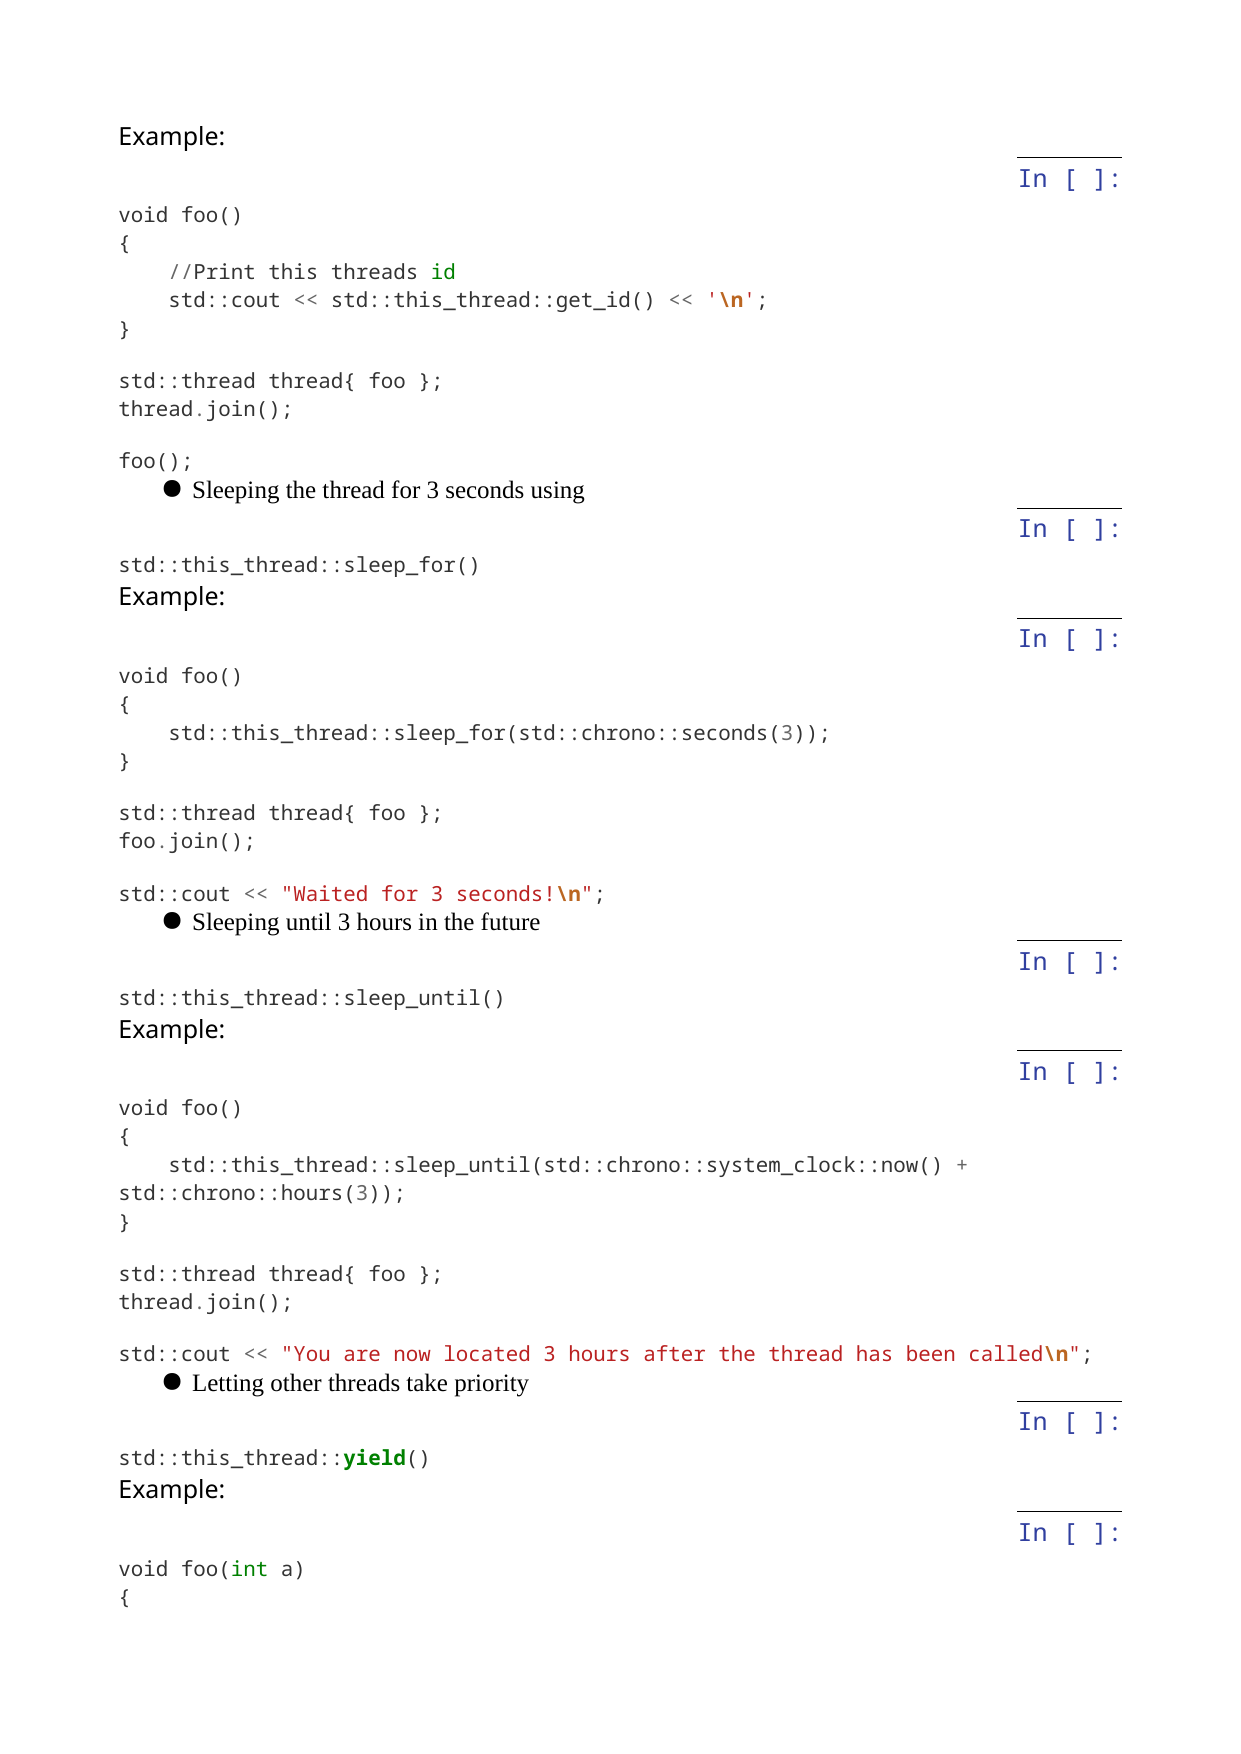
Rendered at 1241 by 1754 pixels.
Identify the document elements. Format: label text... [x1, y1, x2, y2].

text } [118, 1207, 1122, 1235]
text std::thread thread{ foo }; [118, 798, 1122, 827]
text In [ ]: [118, 1401, 1122, 1438]
text thread.join(); [118, 394, 1122, 423]
text //Print this threads id [118, 257, 1122, 285]
text { [118, 1121, 1122, 1150]
text std::cout << "Waited for 3 seconds!\n"; [118, 879, 1122, 907]
text std::this_thread::sleep_for(std::chrono::seconds(3)); [118, 718, 1122, 746]
text In [ ]: [118, 1050, 1122, 1087]
text In [ ]: [118, 157, 1122, 194]
text Example: [118, 1011, 1122, 1045]
text Example: [118, 1472, 1122, 1506]
text std::thread thread{ foo }; [118, 1259, 1122, 1287]
text In [ ]: [118, 508, 1122, 545]
text void foo(int a) [118, 1554, 1122, 1582]
text std::this_thread::sleep_until() [118, 983, 1122, 1011]
text Example: [118, 118, 1122, 152]
text In [ ]: [118, 940, 1122, 977]
text std::thread thread{ foo }; [118, 366, 1122, 394]
text thread.join(); [118, 1287, 1122, 1316]
list Sleeping until 3 hours in the future [162, 907, 1122, 936]
text std::cout << std::this_thread::get_id() << '\n'; [118, 285, 1122, 314]
text { [118, 1582, 1122, 1611]
text void foo() [118, 200, 1122, 228]
text foo(); [118, 446, 1122, 475]
text Example: [118, 579, 1122, 613]
text { [118, 689, 1122, 718]
list Sleeping the thread for 3 seconds using [162, 475, 1122, 504]
text In [ ]: [118, 1511, 1122, 1548]
list Letting other threads take priority [162, 1368, 1122, 1397]
text std::this_thread::yield() [118, 1443, 1122, 1472]
text void foo() [118, 661, 1122, 689]
text std::this_thread::sleep_until(std::chrono::system_clock::now() + std::chrono::hours(3)); [118, 1150, 1122, 1207]
text foo.join(); [118, 827, 1122, 855]
text } [118, 746, 1122, 774]
text std::this_thread::sleep_for() [118, 551, 1122, 579]
text In [ ]: [118, 618, 1122, 655]
text } [118, 314, 1122, 342]
text { [118, 228, 1122, 257]
text void foo() [118, 1093, 1122, 1121]
text std::cout << "You are now located 3 hours after the thread has been called\n"; [118, 1339, 1122, 1368]
